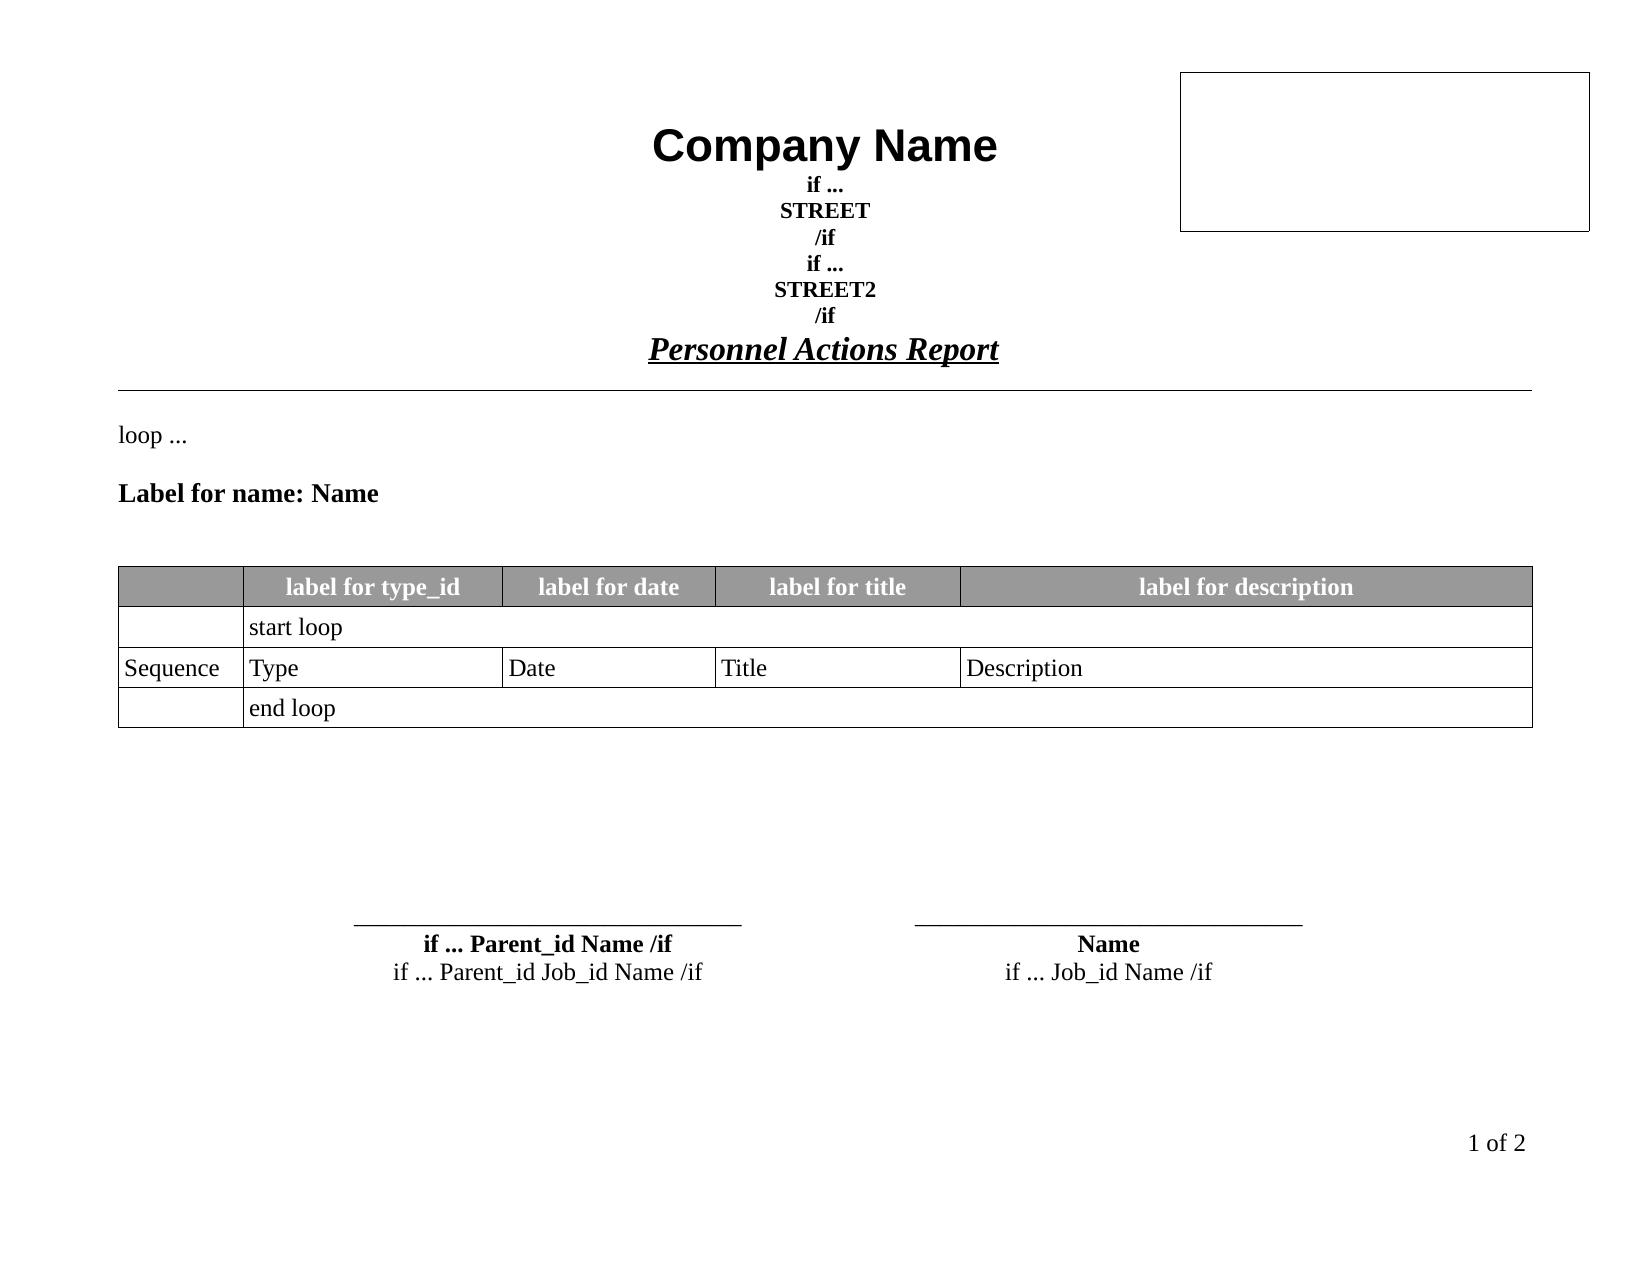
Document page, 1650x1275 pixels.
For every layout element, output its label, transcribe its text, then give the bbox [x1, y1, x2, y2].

table_cell [747, 929, 909, 957]
table_header label for type_id [244, 567, 502, 606]
table_cell end loop [244, 688, 1532, 727]
table_header [747, 900, 909, 929]
text loop ... [118, 420, 1532, 449]
table_cell start loop [244, 607, 1532, 647]
table_cell [119, 607, 243, 647]
table_cell Sequence [119, 648, 243, 687]
table_cell Name [909, 929, 1308, 957]
table_header [119, 567, 243, 606]
table_cell Title [716, 648, 960, 687]
table_cell [747, 958, 909, 986]
table_cell if ... Parent_id Job_id Name /if [349, 958, 747, 986]
table_header _______________________________ [349, 900, 747, 929]
table_cell if ... Parent_id Name /if [349, 929, 747, 957]
table_header _______________________________ [909, 900, 1308, 929]
table_cell Date [503, 648, 715, 687]
table_header label for title [716, 567, 960, 606]
text Label for name: Name [118, 477, 1532, 509]
table_header label for date [503, 567, 715, 606]
table_header label for description [961, 567, 1532, 606]
table_cell if ... Job_id Name /if [909, 958, 1308, 986]
table_cell Type [244, 648, 502, 687]
table_cell [119, 688, 243, 727]
table_cell Description [961, 648, 1532, 687]
